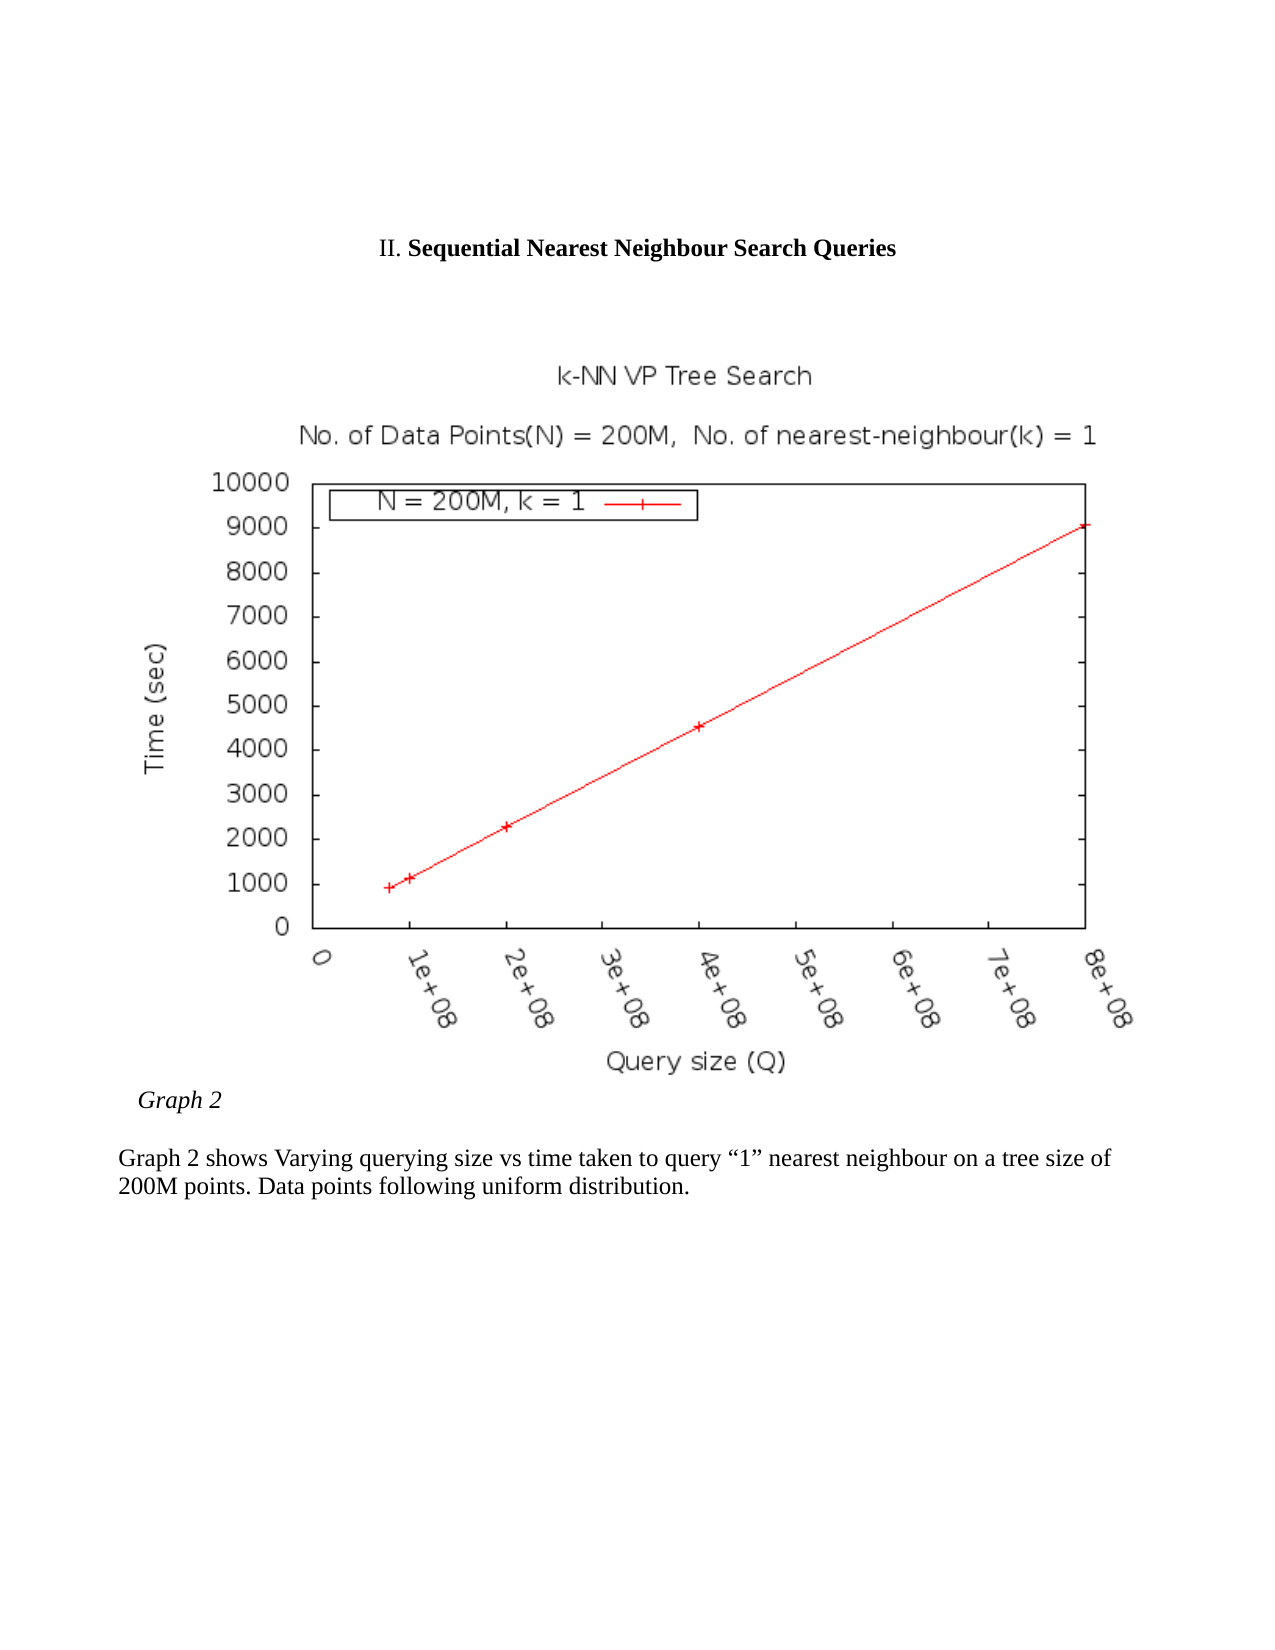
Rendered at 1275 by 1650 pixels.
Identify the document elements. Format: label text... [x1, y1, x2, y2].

text II. Sequential Nearest Neighbour Search Queries [118, 233, 1157, 262]
text Graph 2 [137, 1086, 1137, 1114]
picture [137, 335, 1138, 1086]
text Graph 2 shows Varying querying size vs time taken to query “1” nearest neighbour on a tree size of 200M points. Data points following uniform distribution. [118, 1143, 1157, 1200]
